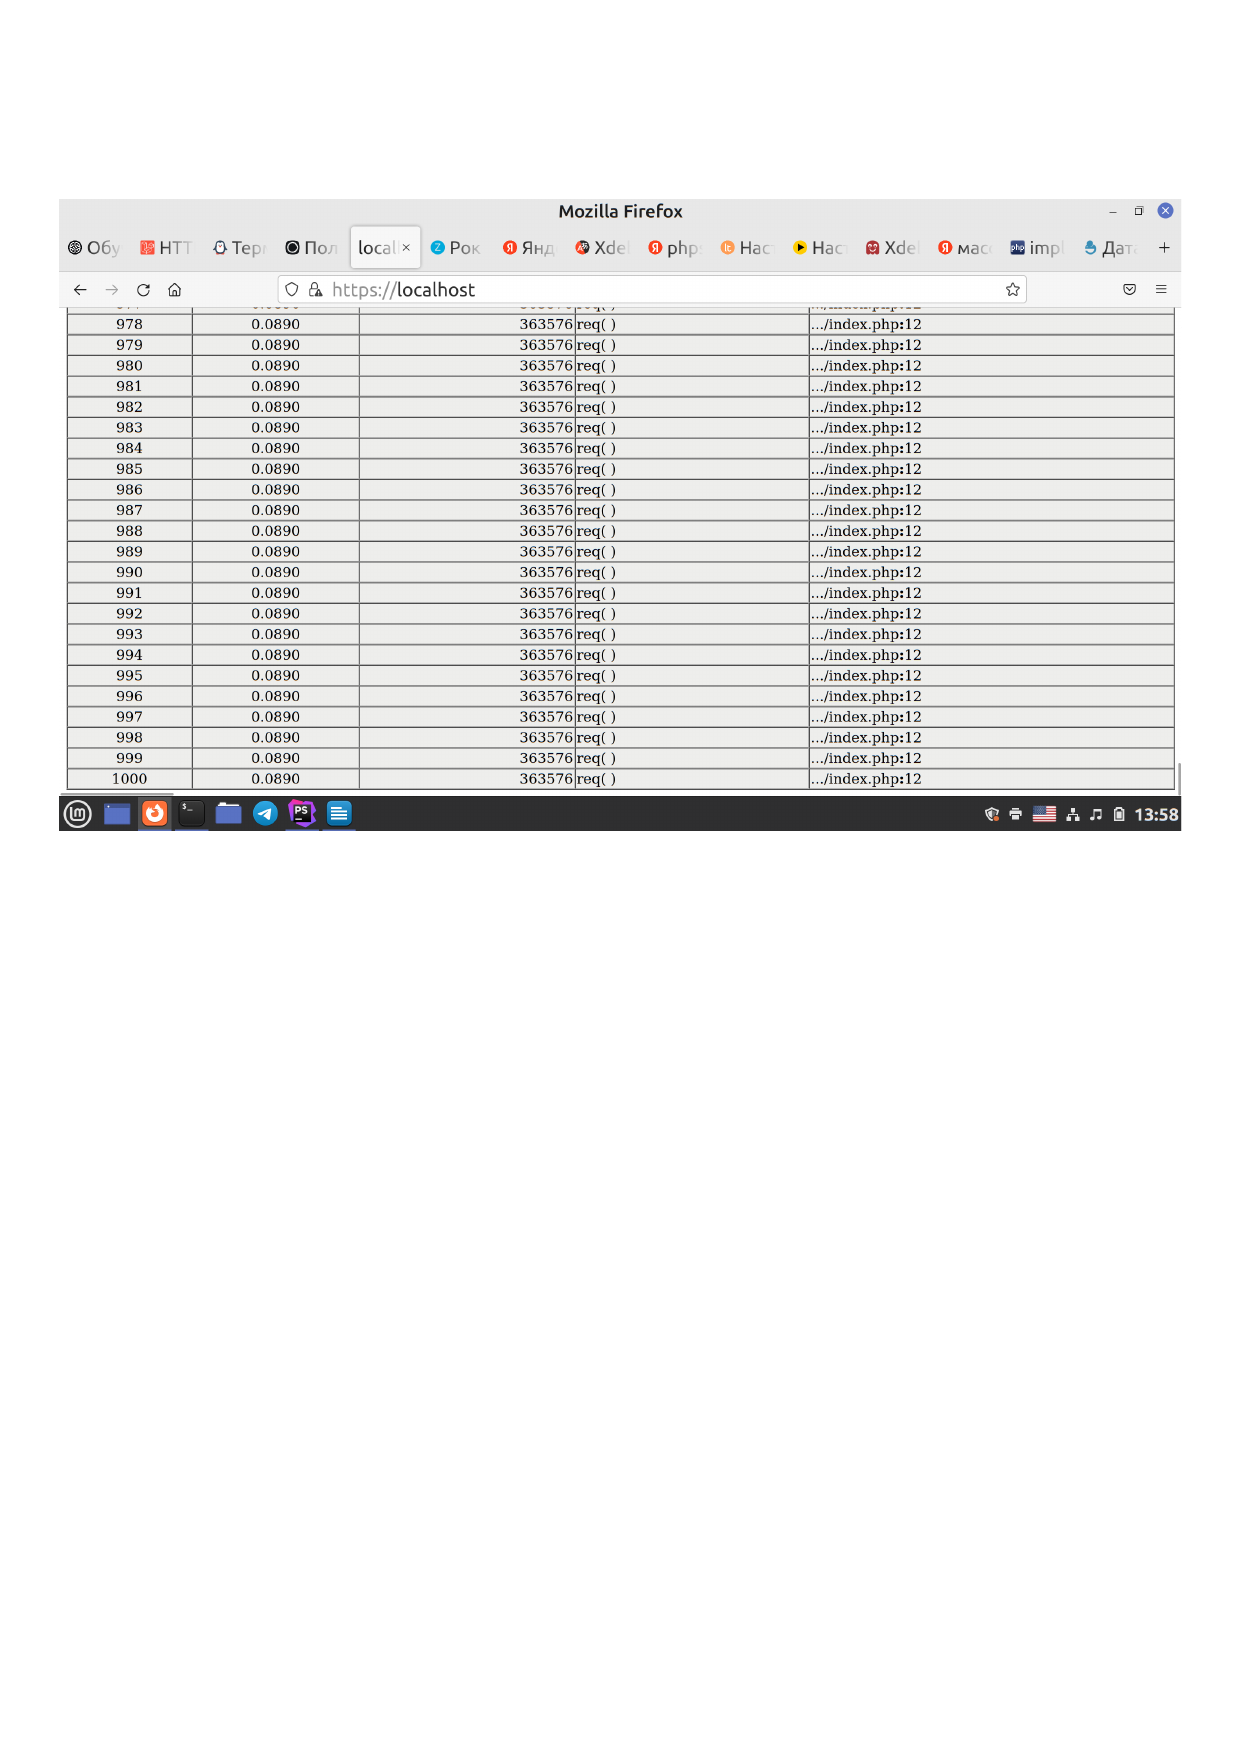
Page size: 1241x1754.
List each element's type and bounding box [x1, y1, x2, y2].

picture [59, 199, 1182, 831]
